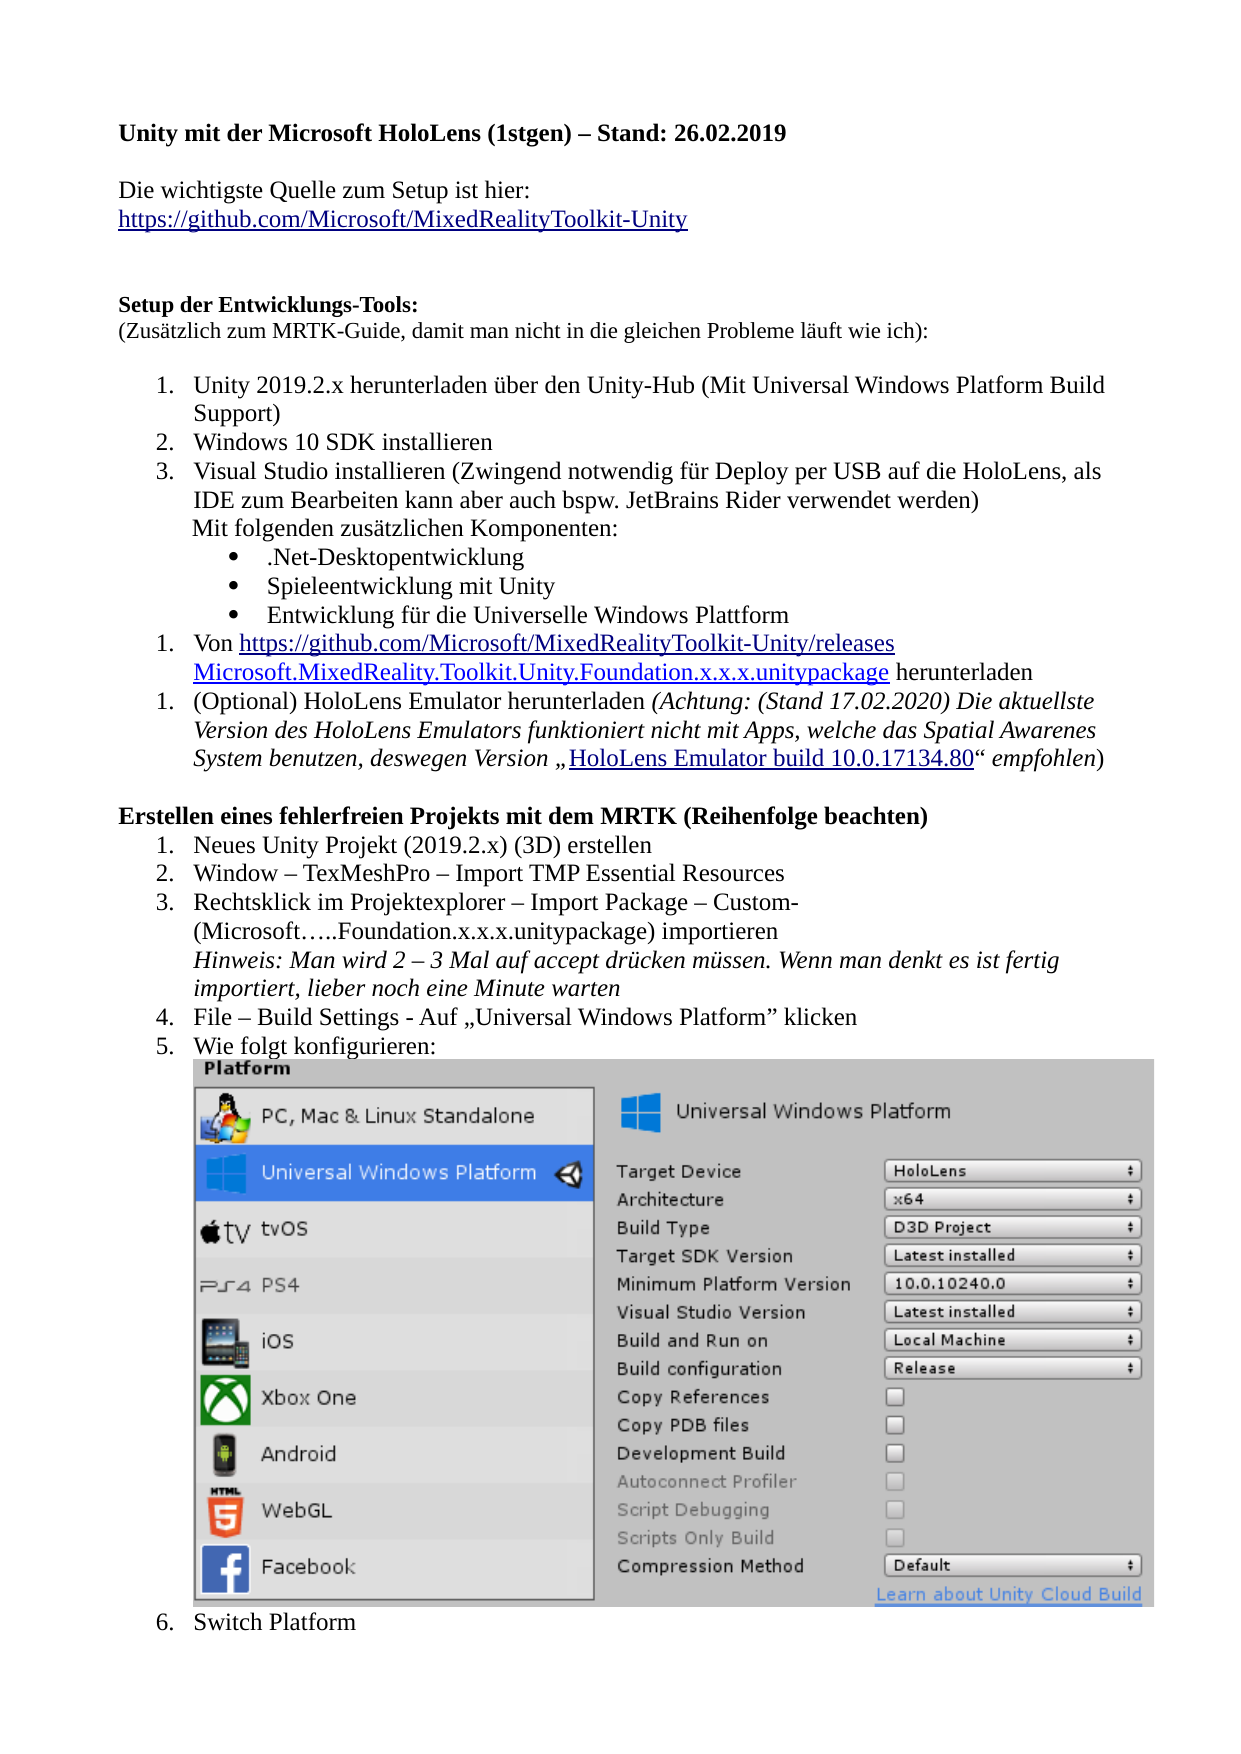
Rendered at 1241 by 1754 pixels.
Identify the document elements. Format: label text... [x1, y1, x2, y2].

text Unity mit der Microsoft HoloLens (1stgen) – Stand: 26.02.2019 [118, 118, 1122, 147]
list Switch Platform [156, 1607, 1122, 1635]
list (Optional) HoloLens Emulator herunterladen (Achtung: (Stand 17.02.2020) Die aktuellste Version des HoloLens Emulators funktioniert nicht mit Apps, welche das Spatial Awarenes System benutzen, deswegen Version „HoloLens Emulator build 10.0.17134.80“ empfohlen) [156, 686, 1122, 772]
text https://github.com/Microsoft/MixedRealityToolkit-Unity [118, 204, 1122, 233]
list Neues Unity Projekt (2019.2.x) (3D) erstellen [156, 830, 1122, 858]
list Wie folgt konfigurieren: [156, 1031, 1122, 1060]
list .Net-Desktopentwicklung [229, 542, 1122, 571]
list Rechtsklick im Projektexplorer – Import Package – Custom- (Microsoft…..Foundation.x.x.x.unitypackage) importieren [156, 887, 1122, 945]
text (Zusätzlich zum MRTK-Guide, damit man nicht in die gleichen Probleme läuft wie ich): [118, 317, 1122, 343]
text Hinweis: Man wird 2 – 3 Mal auf accept drücken müssen. Wenn man denkt es ist fertig importiert, lieber noch eine Minute warten [193, 945, 1122, 1002]
list Window – TexMeshPro – Import TMP Essential Resources [156, 858, 1122, 887]
text Erstellen eines fehlerfreien Projekts mit dem MRTK (Reihenfolge beachten) [118, 801, 1122, 830]
list Entwicklung für die Universelle Windows Plattform [229, 600, 1122, 628]
list Spieleentwicklung mit Unity [229, 571, 1122, 600]
list Von https://github.com/Microsoft/MixedRealityToolkit-Unity/releases Microsoft.MixedReality.Toolkit.Unity.Foundation.x.x.x.unitypackage herunterladen [156, 628, 1122, 686]
picture [193, 1059, 1155, 1607]
list File – Build Settings - Auf „Universal Windows Platform” klicken [156, 1002, 1122, 1031]
text Mit folgenden zusätzlichen Komponenten: [192, 513, 1122, 542]
list Windows 10 SDK installieren [156, 427, 1122, 456]
list Visual Studio installieren (Zwingend notwendig für Deploy per USB auf die HoloLens, als IDE zum Bearbeiten kann aber auch bspw. JetBrains Rider verwendet werden) [156, 456, 1122, 513]
text Die wichtigste Quelle zum Setup ist hier: [118, 176, 1122, 204]
list Unity 2019.2.x herunterladen über den Unity-Hub (Mit Universal Windows Platform Build Support) [156, 370, 1122, 427]
text Setup der Entwicklungs-Tools: [118, 291, 1122, 317]
